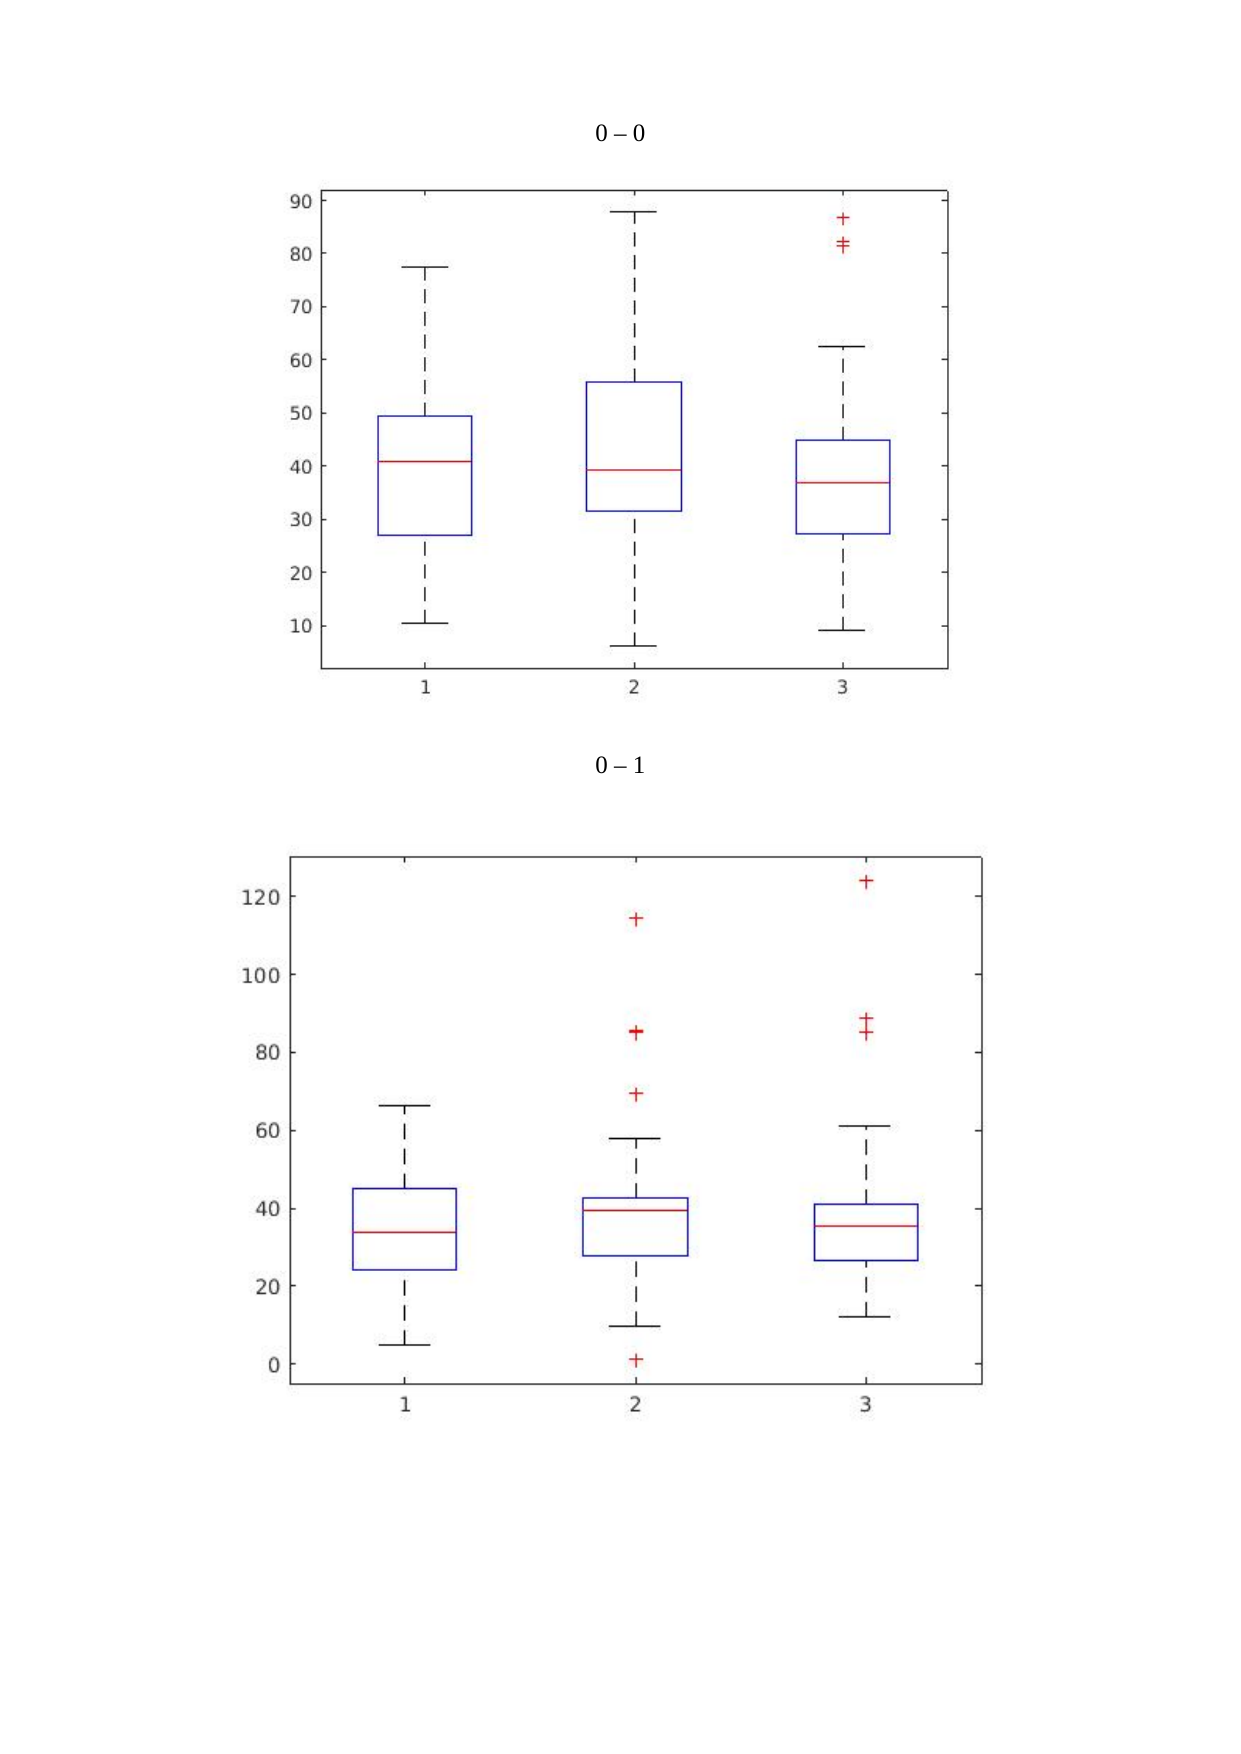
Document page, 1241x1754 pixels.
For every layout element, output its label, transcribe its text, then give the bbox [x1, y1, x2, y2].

text 0 – 1 [118, 751, 1122, 779]
picture [216, 146, 1024, 732]
text 0 – 0 [118, 118, 1122, 147]
picture [174, 808, 1066, 1454]
